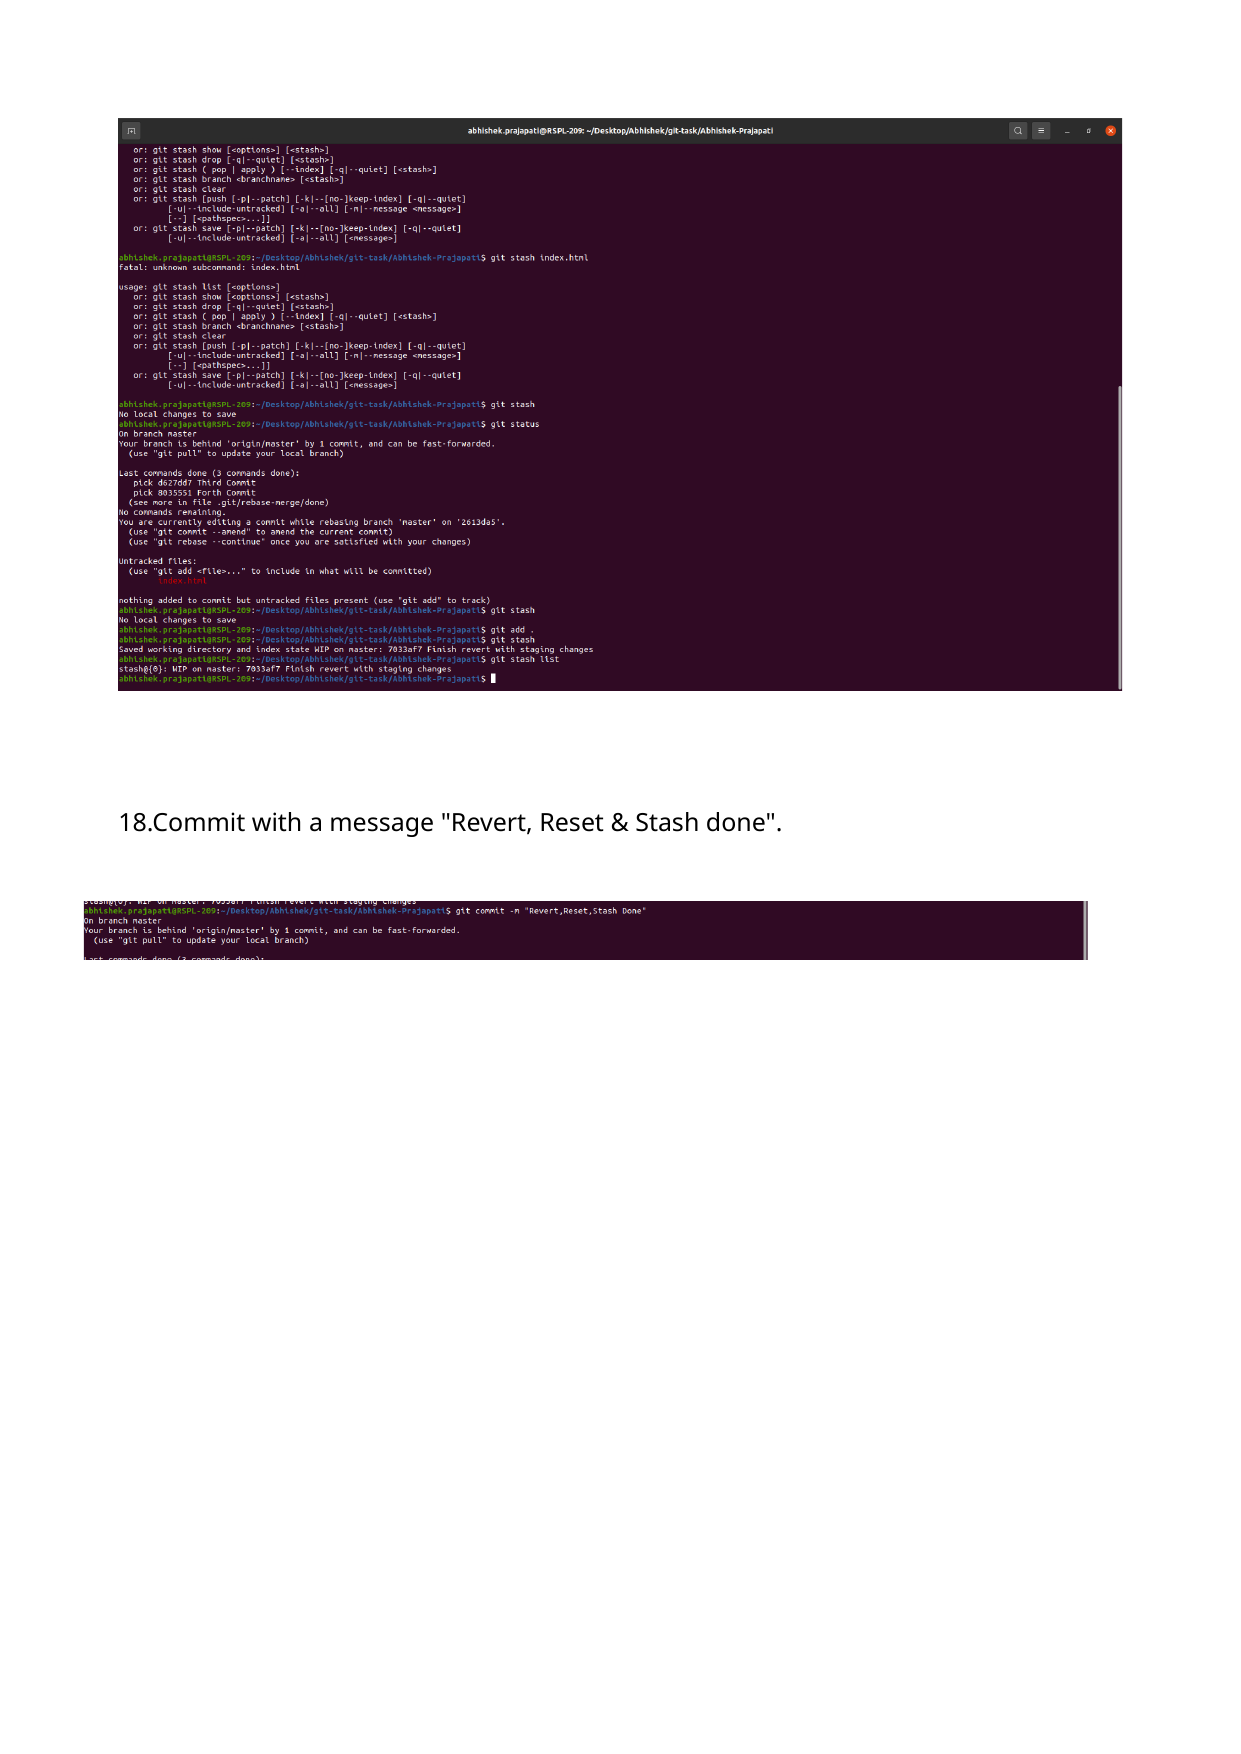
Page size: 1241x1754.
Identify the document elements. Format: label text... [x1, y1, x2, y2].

text 18.Commit with a message "Revert, Reset & Stash done". [118, 805, 1122, 839]
picture [83, 931, 1088, 960]
picture [118, 118, 1123, 691]
